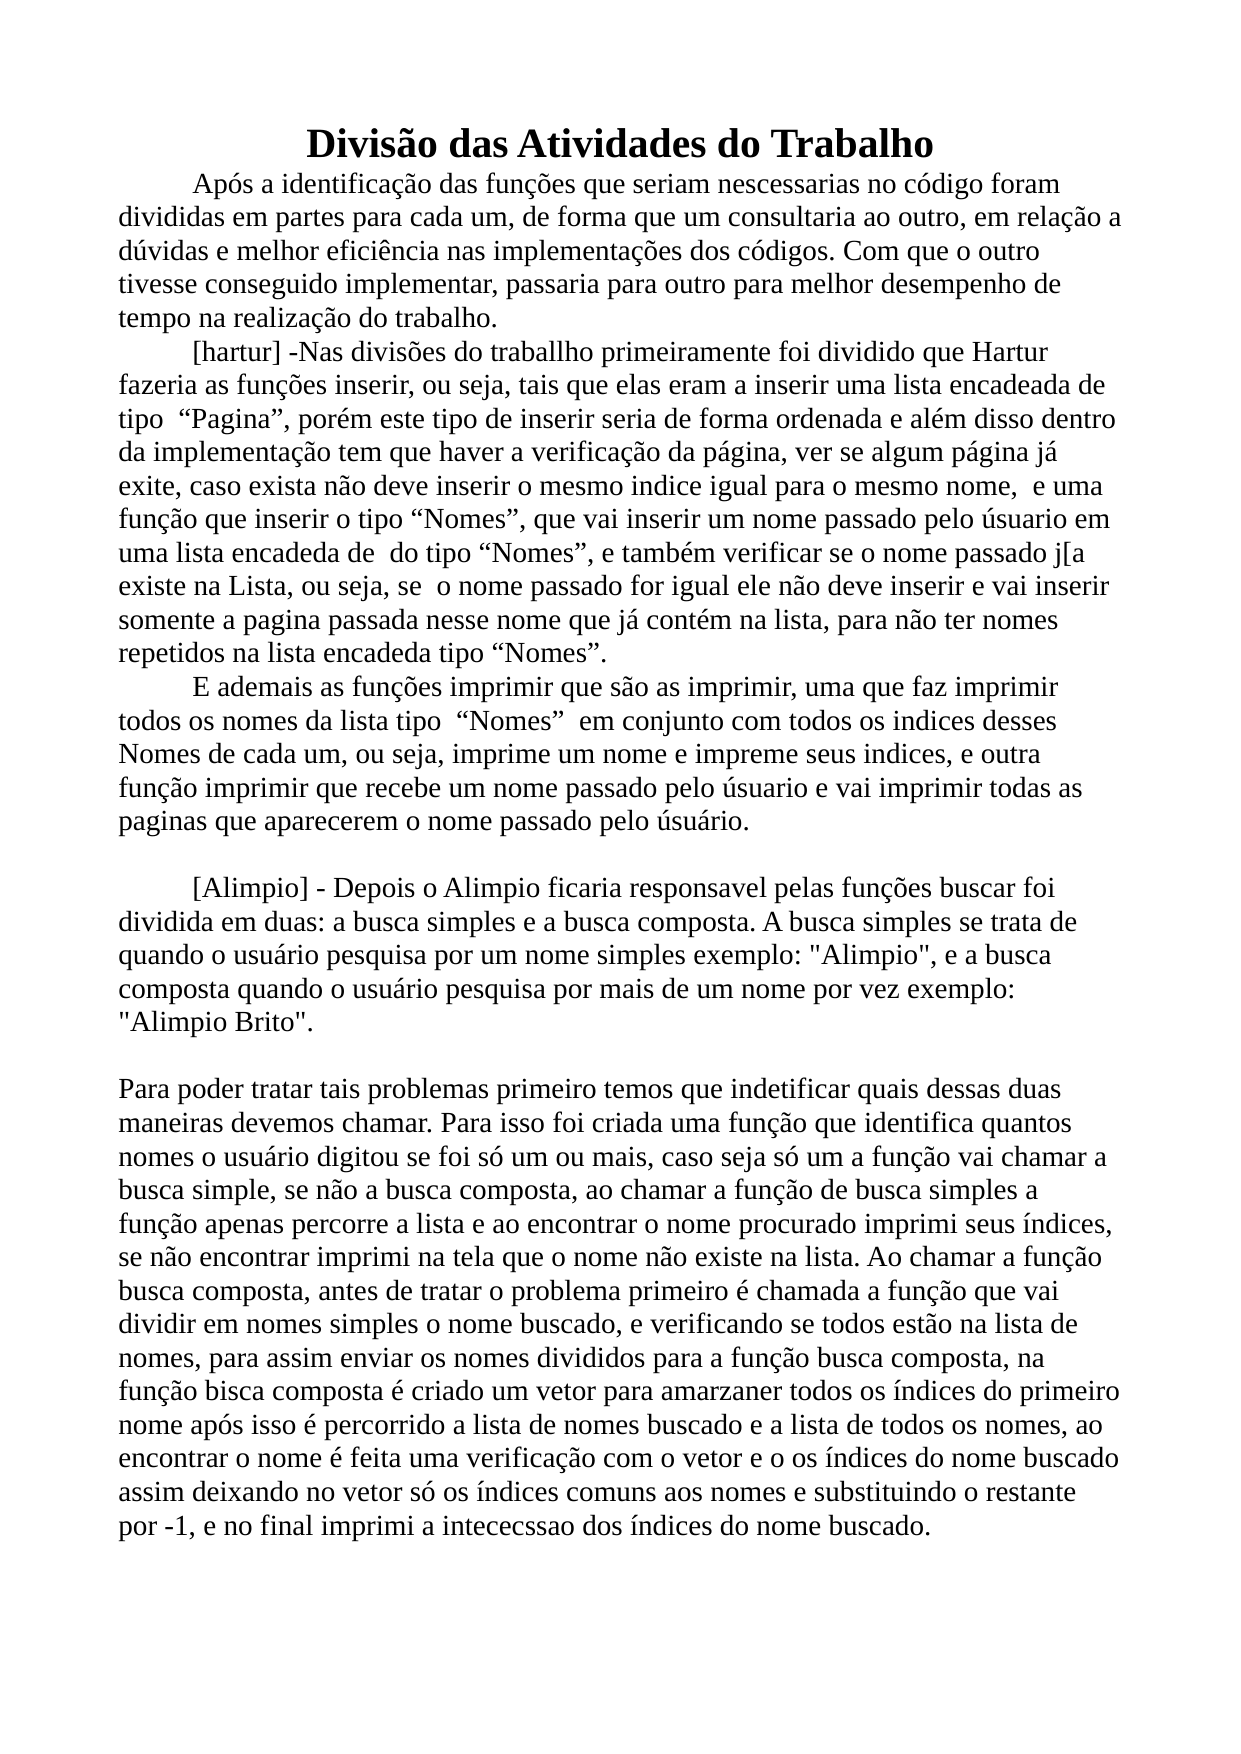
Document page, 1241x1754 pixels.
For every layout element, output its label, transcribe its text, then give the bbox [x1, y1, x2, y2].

text [hartur] -Nas divisões do traballho primeiramente foi dividido que Hartur fazeria as funções inserir, ou seja, tais que elas eram a inserir uma lista encadeada de tipo “Pagina”, porém este tipo de inserir seria de forma ordenada e além disso dentro da implementação tem que haver a verificação da página, ver se algum página já exite, caso exista não deve inserir o mesmo indice igual para o mesmo nome, e uma função que inserir o tipo “Nomes”, que vai inserir um nome passado pelo úsuario em uma lista encadeda de do tipo “Nomes”, e também verificar se o nome passado j[a existe na Lista, ou seja, se o nome passado for igual ele não deve inserir e vai inserir somente a pagina passada nesse nome que já contém na lista, para não ter nomes repetidos na lista encadeda tipo “Nomes”. [118, 334, 1122, 669]
text [Alimpio] - Depois o Alimpio ficaria responsavel pelas funções buscar foi dividida em duas: a busca simples e a busca composta. A busca simples se trata de quando o usuário pesquisa por um nome simples exemplo: "Alimpio", e a busca composta quando o usuário pesquisa por mais de um nome por vez exemplo: "Alimpio Brito". [118, 870, 1122, 1038]
text Divisão das Atividades do Trabalho [118, 118, 1122, 166]
text E ademais as funções imprimir que são as imprimir, uma que faz imprimir todos os nomes da lista tipo “Nomes” em conjunto com todos os indices desses Nomes de cada um, ou seja, imprime um nome e impreme seus indices, e outra função imprimir que recebe um nome passado pelo úsuario e vai imprimir todas as paginas que aparecerem o nome passado pelo úsuário. [118, 669, 1122, 837]
text Para poder tratar tais problemas primeiro temos que indetificar quais dessas duas maneiras devemos chamar. Para isso foi criada uma função que identifica quantos nomes o usuário digitou se foi só um ou mais, caso seja só um a função vai chamar a busca simple, se não a busca composta, ao chamar a função de busca simples a função apenas percorre a lista e ao encontrar o nome procurado imprimi seus índices, se não encontrar imprimi na tela que o nome não existe na lista. Ao chamar a função busca composta, antes de tratar o problema primeiro é chamada a função que vai dividir em nomes simples o nome buscado, e verificando se todos estão na lista de nomes, para assim enviar os nomes divididos para a função busca composta, na função bisca composta é criado um vetor para amarzaner todos os índices do primeiro nome após isso é percorrido a lista de nomes buscado e a lista de todos os nomes, ao encontrar o nome é feita uma verificação com o vetor e o os índices do nome buscado assim deixando no vetor só os índices comuns aos nomes e substituindo o restante por -1, e no final imprimi a intececssao dos índices do nome buscado. [118, 1072, 1122, 1541]
text Após a identificação das funções que seriam nescessarias no código foram divididas em partes para cada um, de forma que um consultaria ao outro, em relação a dúvidas e melhor eficiência nas implementações dos códigos. Com que o outro tivesse conseguido implementar, passaria para outro para melhor desempenho de tempo na realização do trabalho. [118, 166, 1122, 334]
